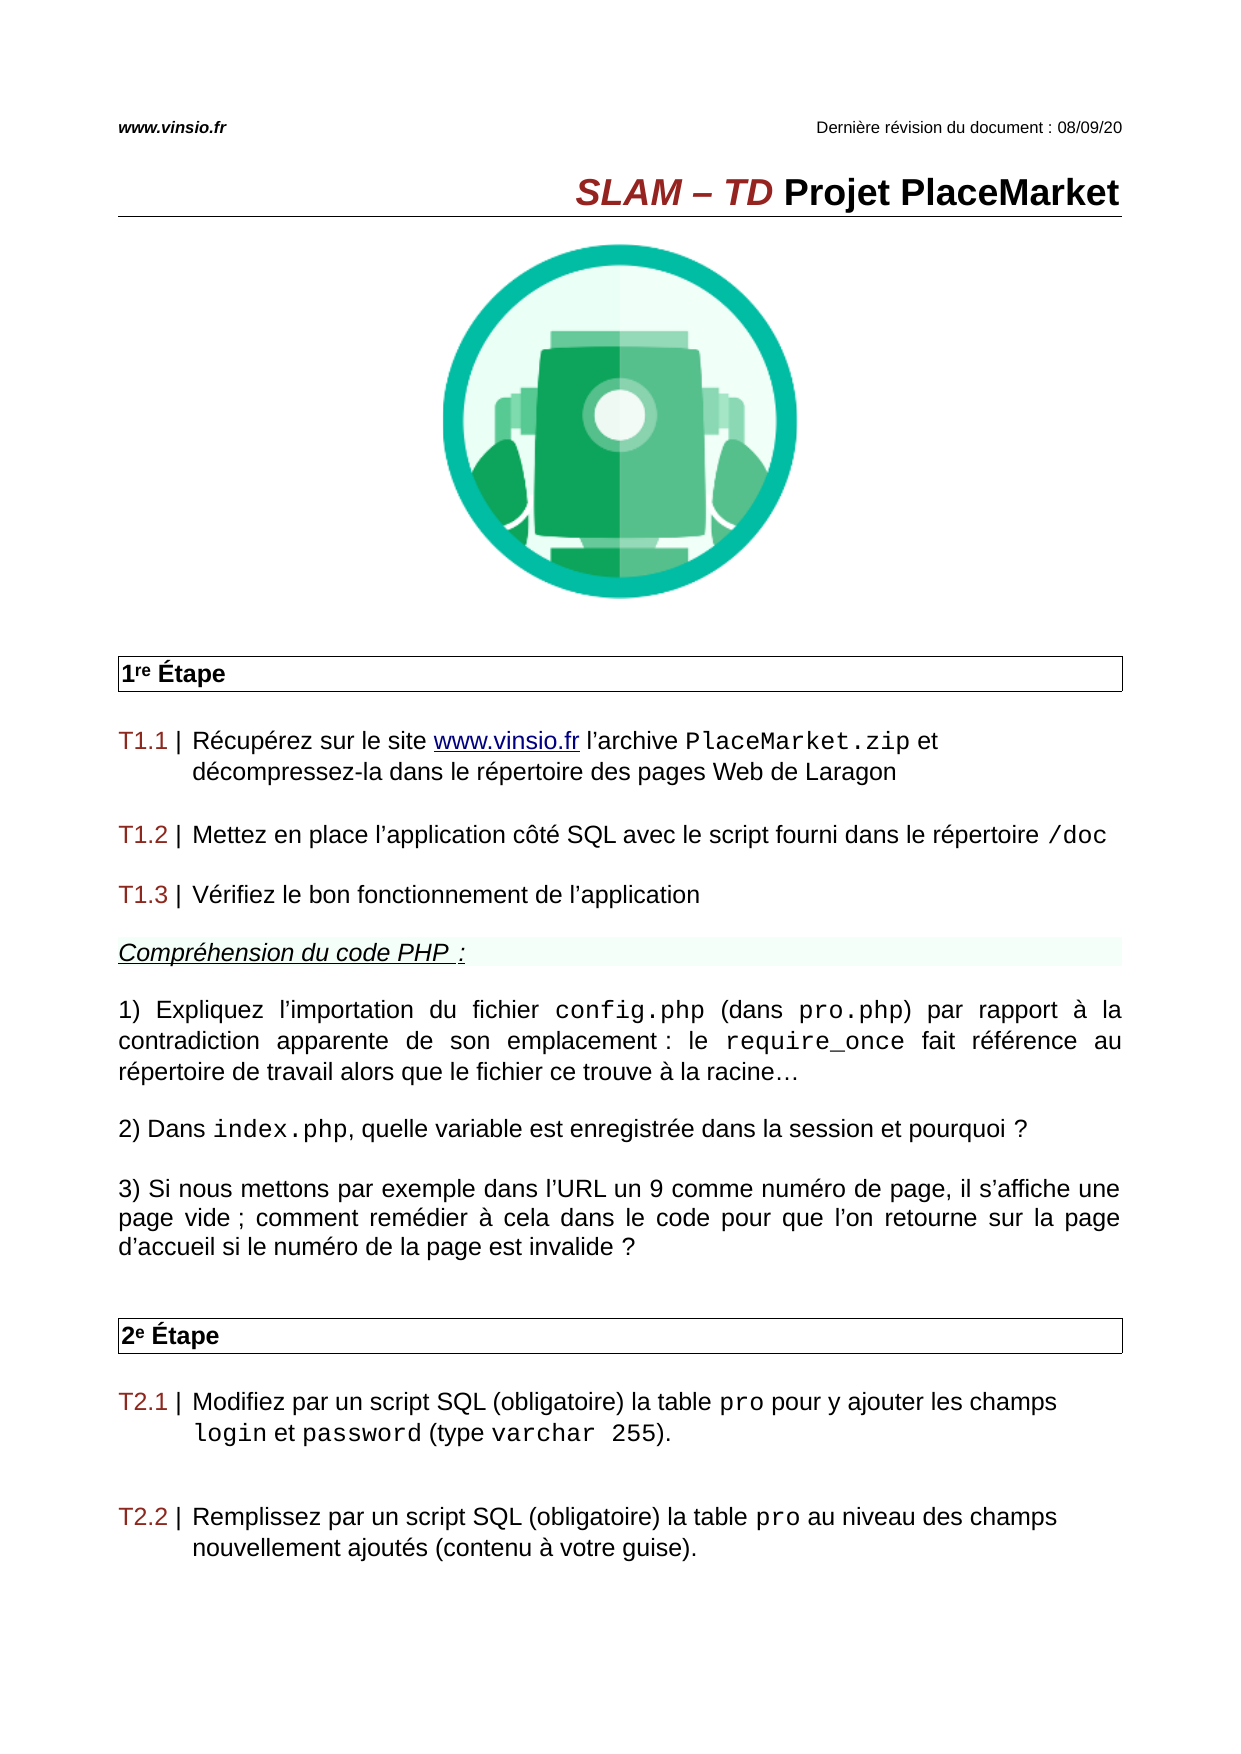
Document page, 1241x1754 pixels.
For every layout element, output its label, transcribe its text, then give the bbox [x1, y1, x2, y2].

text T2.1 | Modifiez par un script SQL (obligatoire) la table pro pour y ajouter les champs login et password (type varchar 255). [118, 1387, 1122, 1449]
text 1) Expliquez l’importation du fichier config.php (dans pro.php) par rapport à la contradiction apparente de son emplacement : le require_once fait référence au répertoire de travail alors que le fichier ce trouve à la racine… [118, 995, 1122, 1086]
text T1.2 | Mettez en place l’application côté SQL avec le script fourni dans le répertoire /doc [118, 820, 1122, 851]
picture [442, 244, 798, 599]
text SLAM – TD Projet PlaceMarket [118, 167, 1122, 216]
text Compréhension du code PHP : [118, 937, 1122, 966]
text T1.3 | Vérifiez le bon fonctionnement de l’application [118, 880, 1122, 909]
text 2ᵉ Étape [119, 1319, 1122, 1353]
text 3) Si nous mettons par exemple dans l’URL un 9 comme numéro de page, il s’affiche une page vide ; comment remédier à cela dans le code pour que l’on retourne sur la page d’accueil si le numéro de la page est invalide ? [118, 1174, 1122, 1260]
text T2.2 | Remplissez par un script SQL (obligatoire) la table pro au niveau des champs nouvellement ajoutés (contenu à votre guise). [118, 1502, 1122, 1561]
text T1.1 | Récupérez sur le site www.vinsio.fr l’archive PlaceMarket.zip et décompressez-la dans le répertoire des pages Web de Laragon [118, 726, 1122, 786]
text 1ʳᵉ Étape [119, 657, 1122, 691]
text 2) Dans index.php, quelle variable est enregistrée dans la session et pourquoi ? [118, 1114, 1122, 1145]
